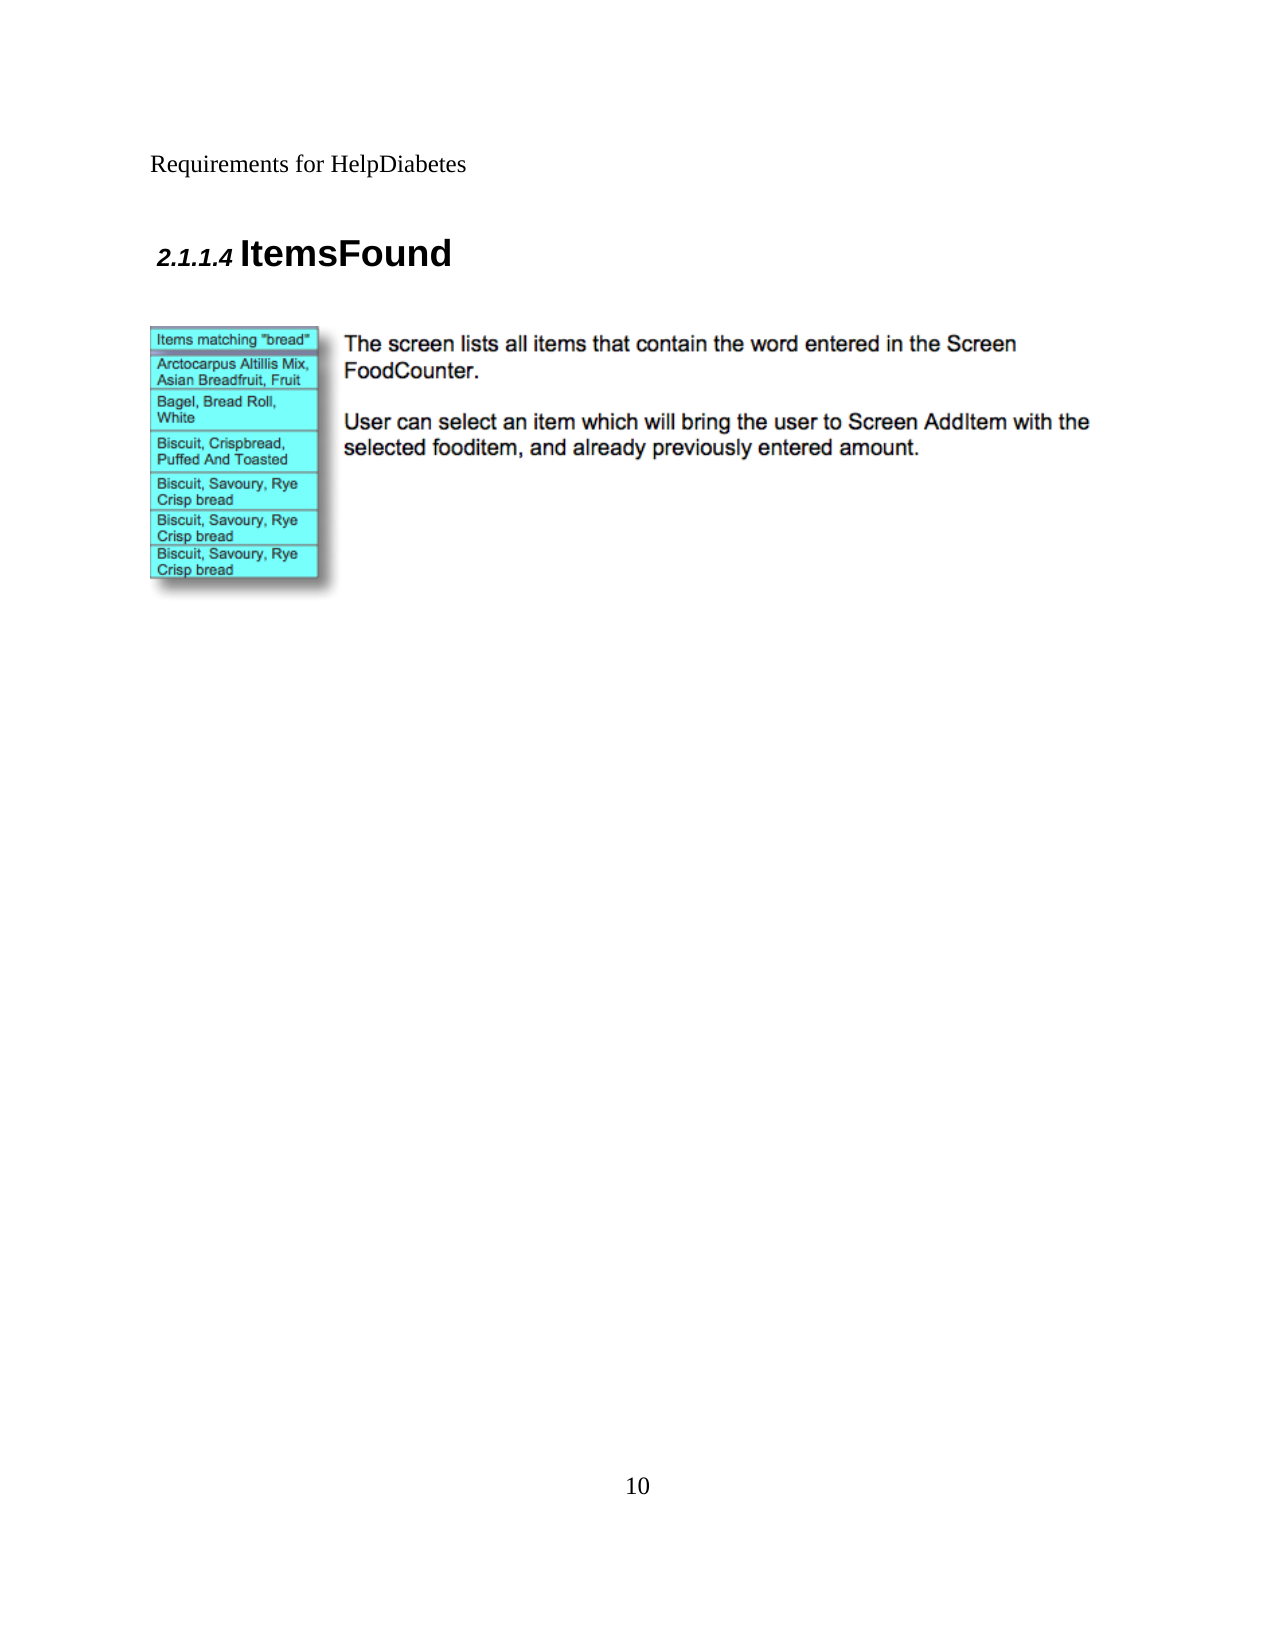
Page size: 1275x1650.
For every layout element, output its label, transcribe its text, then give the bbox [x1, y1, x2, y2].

picture [150, 326, 1125, 602]
subtitle ItemsFound [150, 232, 1125, 274]
